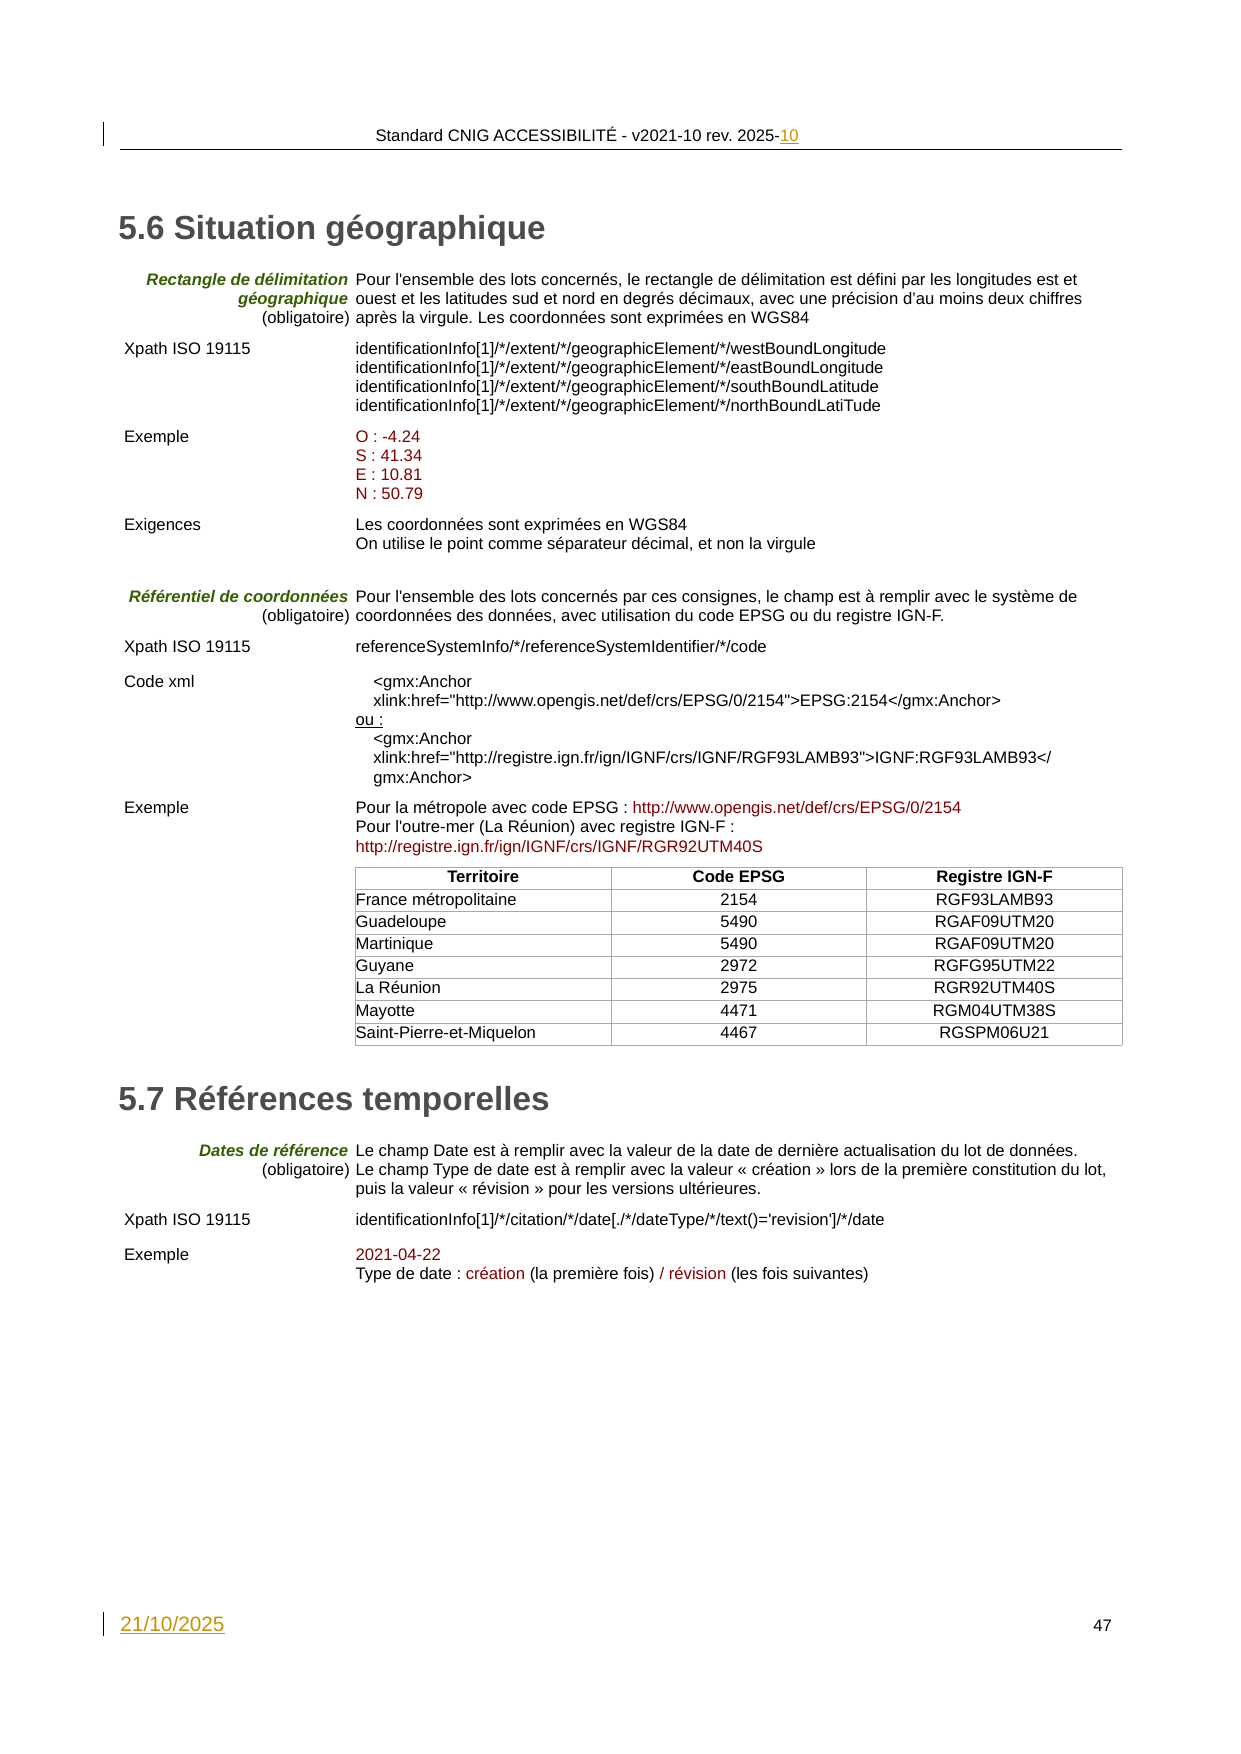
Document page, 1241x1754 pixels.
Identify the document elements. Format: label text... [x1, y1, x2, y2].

table_header Code EPSG [612, 868, 866, 889]
subtitle 5.7 Références temporelles [118, 1078, 1122, 1117]
table_cell <gmx:Anchor xlink:href="http://www.opengis.net/def/crs/EPSG/0/2154">EPSG:2154</gmx:Anchor> ou : <gmx:Anchor xlink:href="http://registre.ign.fr/ign/IGNF/crs/IGNF/RGF93LAMB93">IGNF:RGF93LAMB93</gmx:Anchor> [355, 666, 1122, 792]
table_cell Guadeloupe [356, 912, 611, 934]
table_cell Saint-Pierre-et-Miquelon [356, 1024, 611, 1044]
table_cell Exemple [118, 421, 355, 509]
table_cell RGAF09UTM20 [867, 935, 1122, 956]
table_cell France métropolitaine [356, 890, 611, 911]
table_cell Exemple [118, 1239, 355, 1289]
table_cell 4471 [612, 1001, 866, 1022]
table_cell 2975 [612, 979, 866, 1000]
table_cell [355, 861, 1122, 867]
table_cell [118, 861, 355, 1051]
table_cell 2154 [612, 890, 866, 911]
table_cell RGR92UTM40S [867, 979, 1122, 1000]
table_cell RGM04UTM38S [867, 1001, 1122, 1022]
table_header Rectangle de délimitation géographique (obligatoire) [118, 264, 355, 333]
table_cell RGSPM06U21 [867, 1024, 1122, 1044]
table_header Registre IGN-F [867, 868, 1122, 889]
table_cell identificationInfo[1]/*/extent/*/geographicElement/*/westBoundLongitude identificationInfo[1]/*/extent/*/geographicElement/*/eastBoundLongitude identificationInfo[1]/*/extent/*/geographicElement/*/southBoundLatitude identificationInfo[1]/*/extent/*/geographicElement/*/northBoundLatiTude [355, 333, 1122, 421]
table_header Pour l'ensemble des lots concernés, le rectangle de délimitation est défini par les longitudes est et ouest et les latitudes sud et nord en degrés décimaux, avec une précision d’au moins deux chiffres après la virgule. Les coordonnées sont exprimées en WGS84 [355, 264, 1122, 333]
table_cell RGFG95UTM22 [867, 957, 1122, 978]
table_cell 4467 [612, 1024, 866, 1044]
table_cell Pour la métropole avec code EPSG : http://www.opengis.net/def/crs/EPSG/0/2154 Pour l'outre-mer (La Réunion) avec registre IGN-F : http://registre.ign.fr/ign/IGNF/crs/IGNF/RGR92UTM40S [355, 793, 1122, 861]
table_cell identificationInfo[1]/*/citation/*/date[./*/dateType/*/text()='revision']/*/date [355, 1204, 1122, 1239]
table_cell Martinique [356, 935, 611, 956]
table_cell Exemple [118, 793, 355, 861]
table_cell Xpath ISO 19115 [118, 333, 355, 421]
table_header Territoire [356, 868, 611, 889]
subtitle 5.6 Situation géographique [118, 208, 1122, 246]
table_cell Mayotte [356, 1001, 611, 1022]
table_cell [355, 1046, 1122, 1051]
table_cell Code xml [118, 666, 355, 792]
table_header Pour l'ensemble des lots concernés par ces consignes, le champ est à remplir avec le système de coordonnées des données, avec utilisation du code EPSG ou du registre IGN-F. [355, 581, 1122, 631]
table_header Dates de référence (obligatoire) [118, 1135, 355, 1204]
table_cell referenceSystemInfo/*/referenceSystemIdentifier/*/code [355, 631, 1122, 666]
table_cell Les coordonnées sont exprimées en WGS84 On utilise le point comme séparateur décimal, et non la virgule [355, 509, 1122, 559]
table_cell 5490 [612, 935, 866, 956]
table_cell La Réunion [356, 979, 611, 1000]
table_cell 2021-04-22 Type de date : création (la première fois) / révision (les fois suivantes) [355, 1239, 1122, 1289]
table_cell Xpath ISO 19115 [118, 1204, 355, 1239]
table_cell Exigences [118, 509, 355, 559]
table_cell Guyane [356, 957, 611, 978]
table_cell Xpath ISO 19115 [118, 631, 355, 666]
table_header Référentiel de coordonnées (obligatoire) [118, 581, 355, 631]
table_cell RGF93LAMB93 [867, 890, 1122, 911]
table_cell RGAF09UTM20 [867, 912, 1122, 934]
table_cell 5490 [612, 912, 866, 934]
table_cell O : -4.24 S : 41.34 E : 10.81 N : 50.79 [355, 421, 1122, 509]
table_header Le champ Date est à remplir avec la valeur de la date de dernière actualisation du lot de données. Le champ Type de date est à remplir avec la valeur « création » lors de la première constitution du lot, puis la valeur « révision » pour les versions ultérieures. [355, 1135, 1122, 1204]
table_cell 2972 [612, 957, 866, 978]
